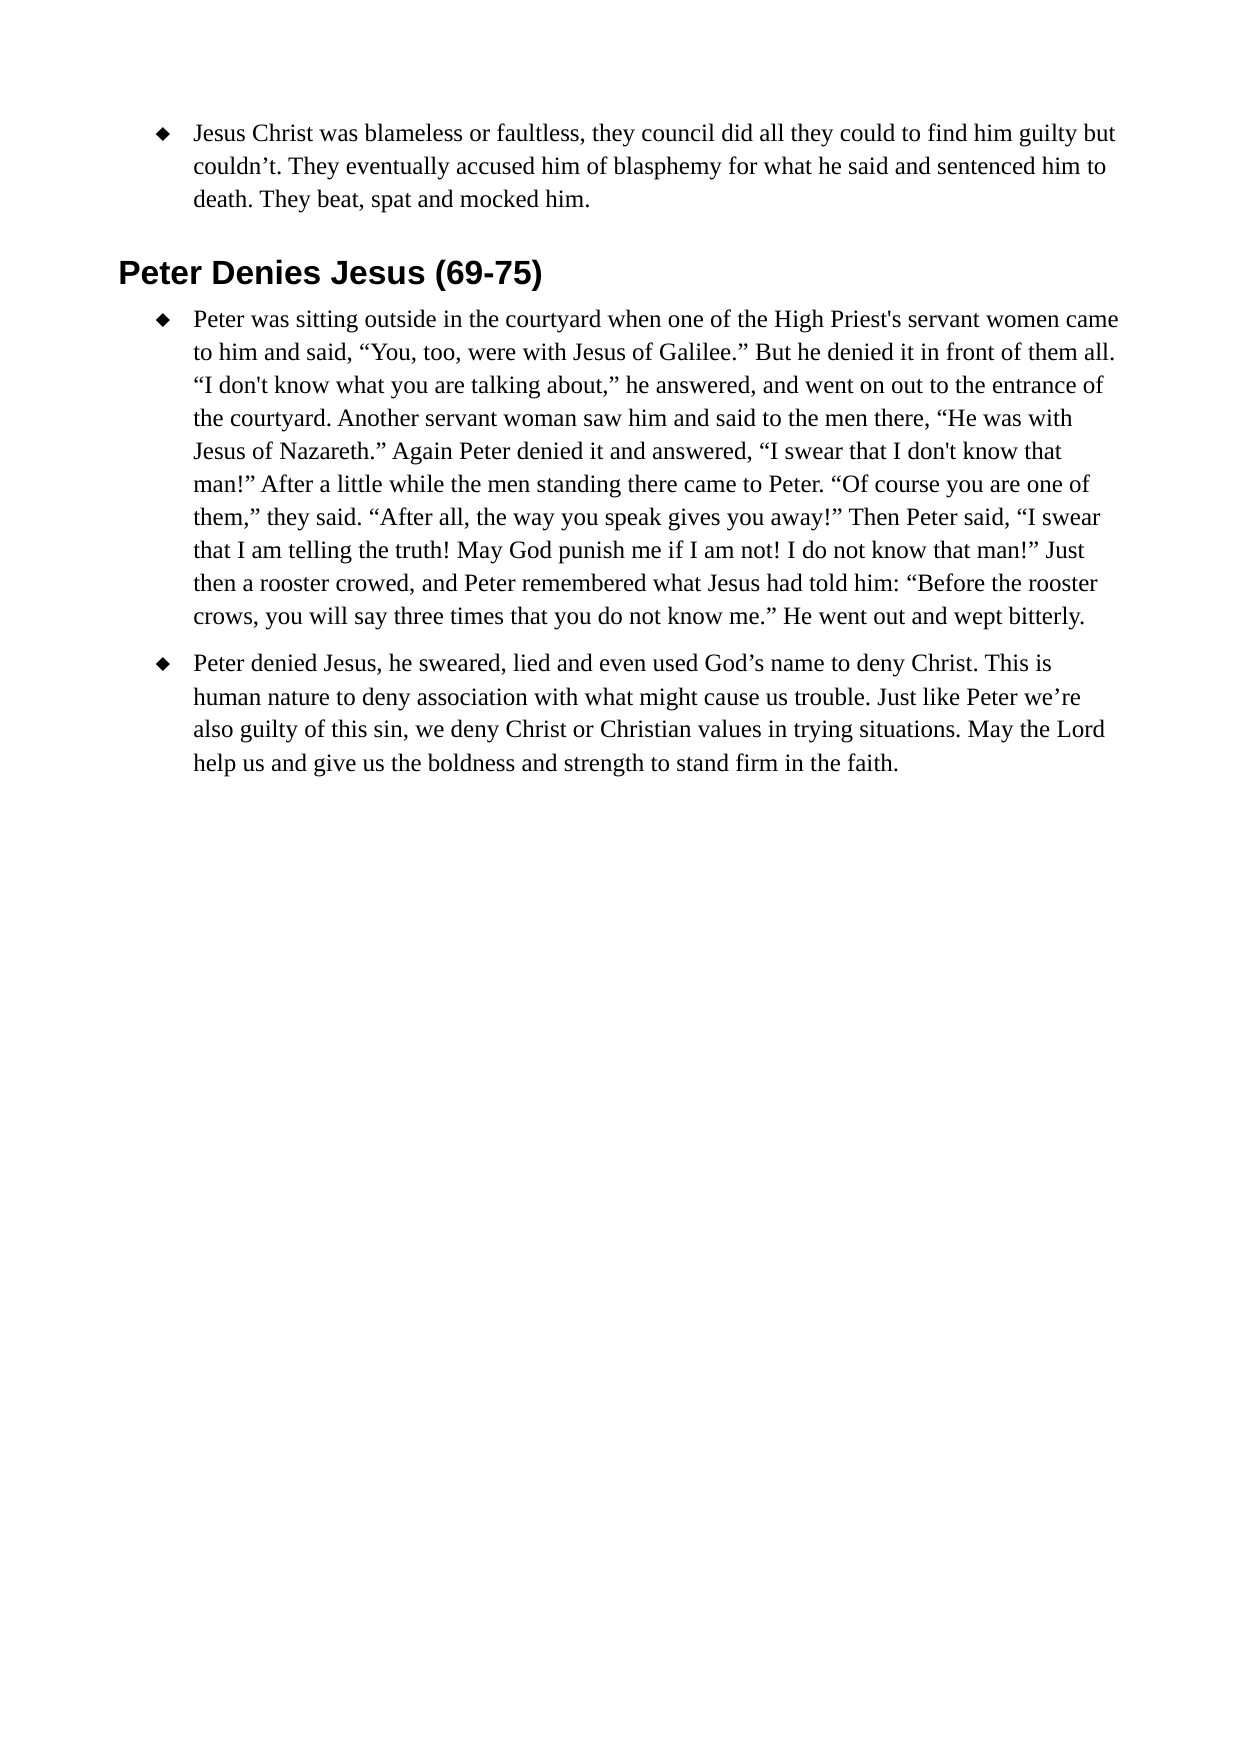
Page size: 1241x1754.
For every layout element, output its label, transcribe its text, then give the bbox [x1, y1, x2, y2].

list Peter denied Jesus, he sweared, lied and even used God’s name to deny Christ. This is human nature to deny association with what might cause us trouble. Just like Peter we’re also guilty of this sin, we deny Christ or Christian values in trying situations. May the Lord help us and give us the boldness and strength to stand firm in the faith. [156, 648, 1122, 776]
list Jesus Christ was blameless or faultless, they council did all they could to find him guilty but couldn’t. They eventually accused him of blasphemy for what he said and sentenced him to death. They beat, spat and mocked him. [156, 118, 1122, 213]
list Peter was sitting outside in the courtyard when one of the High Priest's servant women came to him and said, “You, too, were with Jesus of Galilee.” But he denied it in front of them all. “I don't know what you are talking about,” he answered, and went on out to the entrance of the courtyard. Another servant woman saw him and said to the men there, “He was with Jesus of Nazareth.” Again Peter denied it and answered, “I swear that I don't know that man!” After a little while the men standing there came to Peter. “Of course you are one of them,” they said. “After all, the way you speak gives you away!” Then Peter said, “I swear that I am telling the truth! May God punish me if I am not! I do not know that man!” Just then a rooster crowed, and Peter remembered what Jesus had told him: “Before the rooster crows, you will say three times that you do not know me.” He went out and wept bitterly. [156, 304, 1122, 630]
subtitle Peter Denies Jesus (69-75) [118, 253, 1122, 291]
